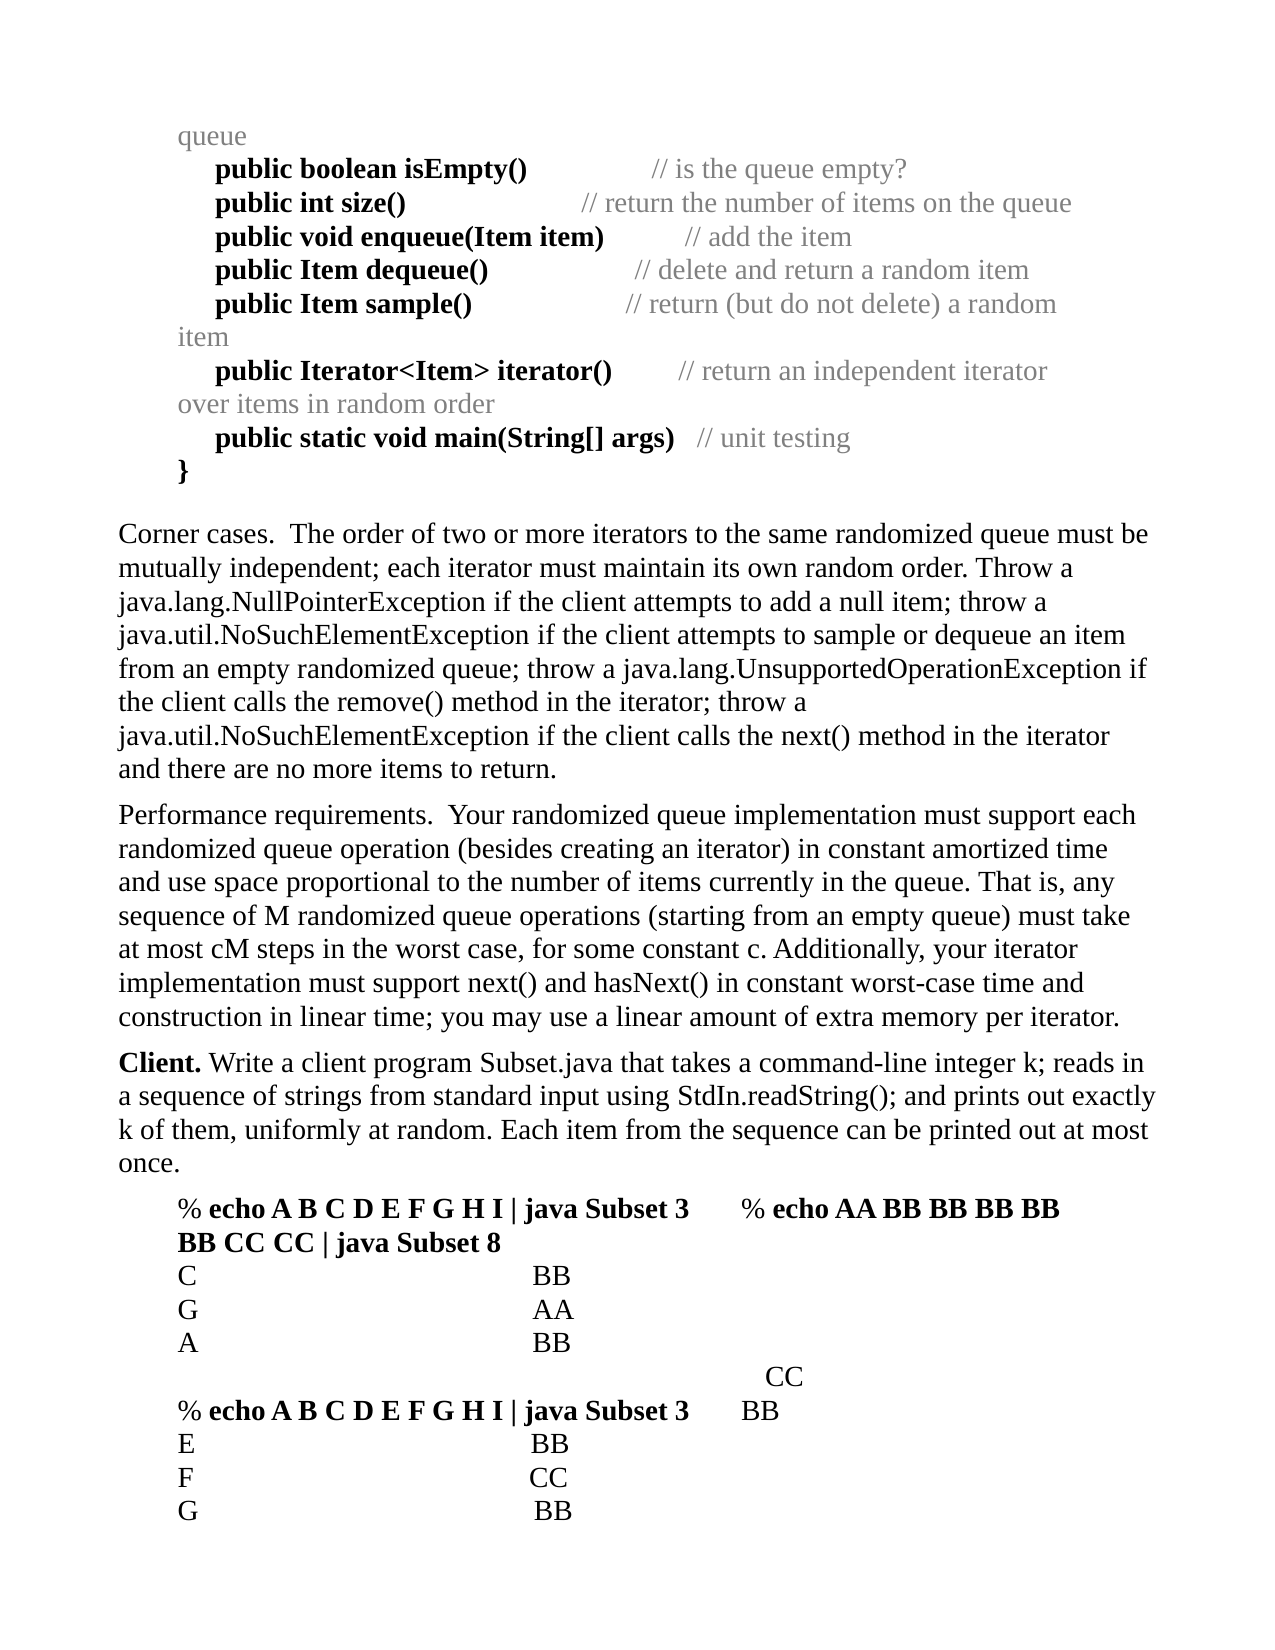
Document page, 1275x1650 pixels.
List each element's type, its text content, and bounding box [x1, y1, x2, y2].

text public void enqueue(Item item) // add the item [177, 219, 1098, 252]
text public Item sample() // return (but do not delete) a random item [177, 286, 1098, 353]
text public int size() // return the number of items on the queue [177, 185, 1098, 219]
text queue [177, 118, 1098, 152]
text F CC [177, 1460, 1098, 1493]
text public static void main(String[] args) // unit testing [177, 420, 1098, 453]
text CC [177, 1359, 1098, 1393]
text G AA [177, 1292, 1098, 1326]
text public boolean isEmpty() // is the queue empty? [177, 152, 1098, 185]
text } [177, 453, 1098, 487]
text % echo A B C D E F G H I | java Subset 3 % echo AA BB BB BB BB BB CC CC | java Subset 8 [177, 1191, 1098, 1258]
text Client. Write a client program Subset.java that takes a command-line integer k; reads in a sequence of strings from standard input using StdIn.readString(); and prints out exactly k of them, uniformly at random. Each item from the sequence can be printed out at most once. [118, 1045, 1157, 1179]
text A BB [177, 1326, 1098, 1359]
text G BB [177, 1493, 1098, 1527]
text Corner cases. The order of two or more iterators to the same randomized queue must be mutually independent; each iterator must maintain its own random order. Throw a java.lang.NullPointerException if the client attempts to add a null item; throw a java.util.NoSuchElementException if the client attempts to sample or dequeue an item from an empty randomized queue; throw a java.lang.UnsupportedOperationException if the client calls the remove() method in the iterator; throw a java.util.NoSuchElementException if the client calls the next() method in the iterator and there are no more items to return. [118, 517, 1157, 785]
text public Iterator<Item> iterator() // return an independent iterator over items in random order [177, 353, 1098, 420]
text C BB [177, 1258, 1098, 1292]
text E BB [177, 1426, 1098, 1460]
text % echo A B C D E F G H I | java Subset 3 BB [177, 1393, 1098, 1426]
text Performance requirements. Your randomized queue implementation must support each randomized queue operation (besides creating an iterator) in constant amortized time and use space proportional to the number of items currently in the queue. That is, any sequence of M randomized queue operations (starting from an empty queue) must take at most cM steps in the worst case, for some constant c. Additionally, your iterator implementation must support next() and hasNext() in constant worst-case time and construction in linear time; you may use a linear amount of extra memory per iterator. [118, 797, 1157, 1032]
text public Item dequeue() // delete and return a random item [177, 252, 1098, 286]
